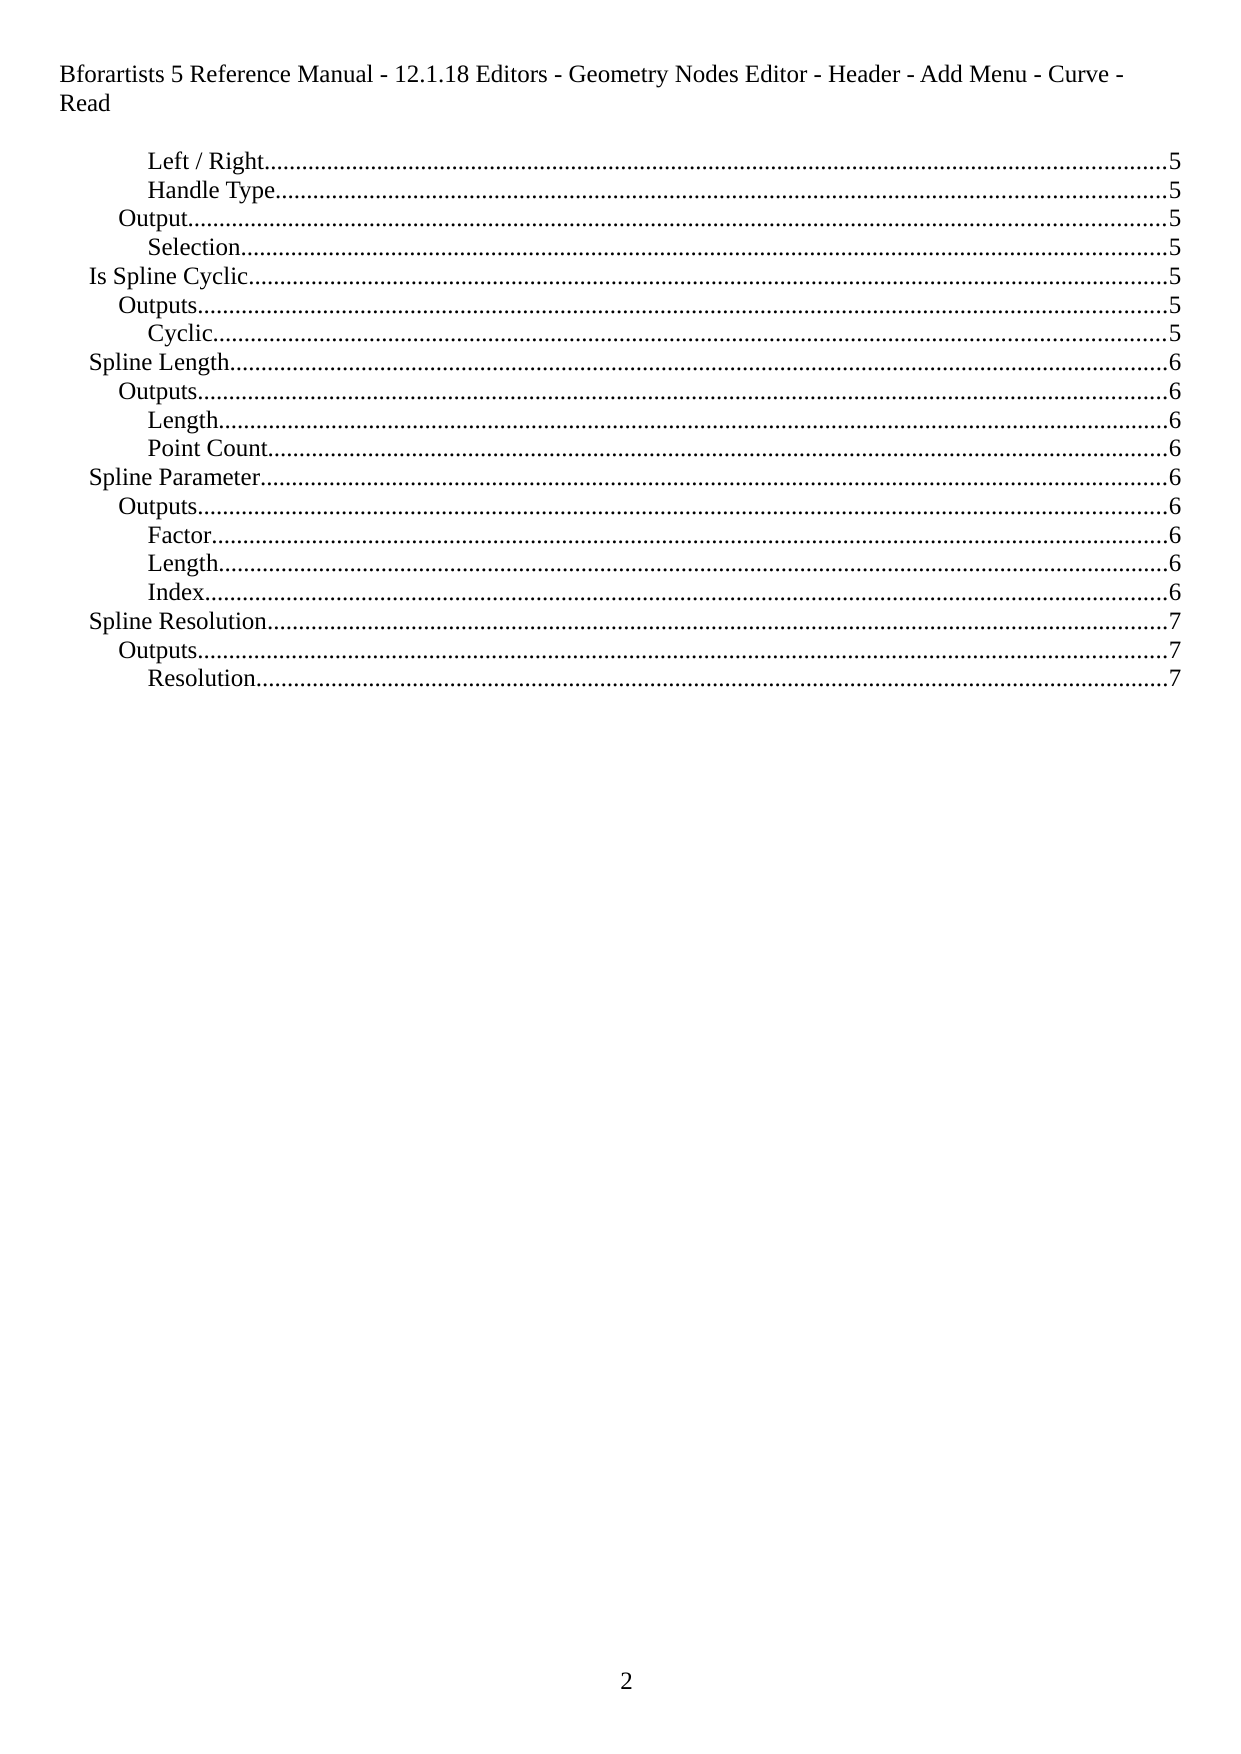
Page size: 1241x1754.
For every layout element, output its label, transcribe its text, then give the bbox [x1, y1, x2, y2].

text Spline Length 6 [88, 347, 1181, 376]
text Outputs 7 [118, 635, 1181, 663]
text Outputs 6 [118, 376, 1181, 405]
text Left / Right 5 [147, 146, 1181, 175]
text Outputs 5 [118, 290, 1181, 318]
text Resolution 7 [147, 663, 1181, 692]
text Output 5 [118, 203, 1181, 232]
text Spline Parameter 6 [88, 462, 1181, 491]
text Spline Resolution 7 [88, 606, 1181, 635]
text Length 6 [147, 548, 1181, 577]
text Selection 5 [147, 232, 1181, 261]
text Handle Type 5 [147, 175, 1181, 203]
text Outputs 6 [118, 491, 1181, 520]
text Cyclic 5 [147, 318, 1181, 347]
text Index 6 [147, 577, 1181, 606]
text Point Count 6 [147, 433, 1181, 462]
text Length 6 [147, 405, 1181, 433]
text Factor 6 [147, 520, 1181, 548]
text Is Spline Cyclic 5 [88, 261, 1181, 290]
